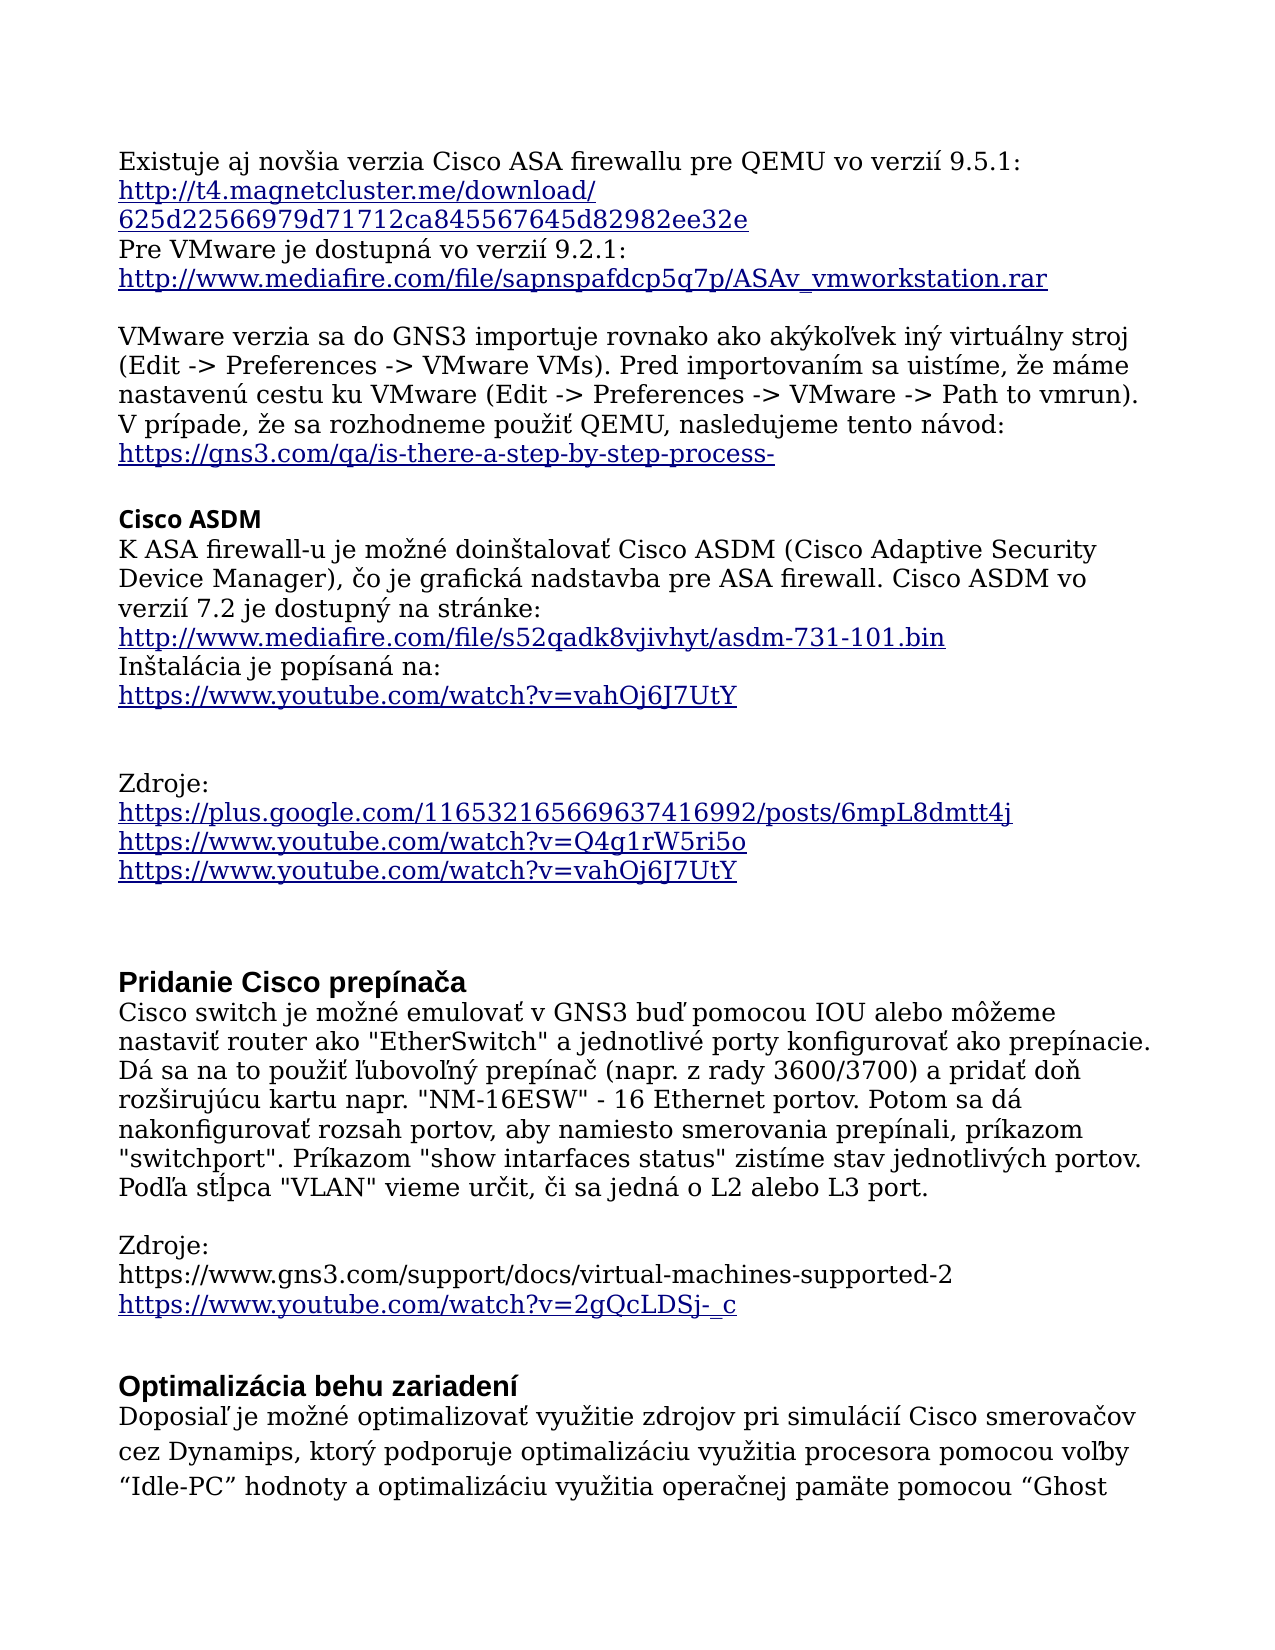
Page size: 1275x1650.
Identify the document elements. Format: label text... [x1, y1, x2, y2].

text K ASA firewall-u je možné doinštalovať Cisco ASDM (Cisco Adaptive Security Device Manager), čo je grafická nadstavba pre ASA firewall. Cisco ASDM vo verzií 7.2 je dostupný na stránke: [118, 536, 1157, 623]
text https://www.youtube.com/watch?v=vahOj6J7UtY [118, 856, 1157, 886]
text http://www.mediafire.com/file/sapnspafdcp5q7p/ASAv_vmworkstation.rar [118, 264, 1157, 293]
text Pre VMware je dostupná vo verzií 9.2.1: [118, 235, 1157, 264]
text https://gns3.com/qa/is-there-a-step-by-step-process- [118, 439, 1157, 468]
subtitle Optimalizácia behu zariadení [118, 1369, 1157, 1403]
subtitle Pridanie Cisco prepínača [118, 965, 1157, 998]
text VMware verzia sa do GNS3 importuje rovnako ako akýkoľvek iný virtuálny stroj (Edit -> Preferences -> VMware VMs). Pred importovaním sa uistíme, že máme nastavenú cestu ku VMware (Edit -> Preferences -> VMware -> Path to vmrun). [118, 322, 1157, 410]
text Doposiaľ je možné optimalizovať využitie zdrojov pri simulácií Cisco smerovačov cez Dynamips, ktorý podporuje optimalizáciu využitia procesora pomocou voľby “Idle-PC” hodnoty a optimalizáciu využitia operačnej pamäte pomocou “Ghost [118, 1403, 1157, 1502]
text http://www.mediafire.com/file/s52qadk8vjivhyt/asdm-731-101.bin [118, 623, 1157, 652]
text Inštalácia je popísaná na: [118, 652, 1157, 681]
text Existuje aj novšia verzia Cisco ASA firewallu pre QEMU vo verzií 9.5.1: [118, 147, 1157, 176]
text Cisco switch je možné emulovať v GNS3 buď pomocou IOU alebo môžeme nastaviť router ako "EtherSwitch" a jednotlivé porty konfigurovať ako prepínacie. Dá sa na to použiť ľubovoľný prepínač (napr. z rady 3600/3700) a pridať doň rozširujúcu kartu napr. "NM-16ESW" - 16 Ethernet portov. Potom sa dá nakonfigurovať rozsah portov, aby namiesto smerovania prepínali, príkazom "switchport". Príkazom "show intarfaces status" zistíme stav jednotlivých portov. Podľa stĺpca "VLAN" vieme určit, či sa jedná o L2 alebo L3 port. Zdroje: https://www.gns3.com/support/docs/virtual-machines-supported-2 https://www.youtube.com/watch?v=2gQcLDSj-_c [118, 998, 1157, 1319]
text Zdroje: https://plus.google.com/116532165669637416992/posts/6mpL8dmtt4j [118, 711, 1157, 827]
text http://t4.magnetcluster.me/download/625d22566979d71712ca845567645d82982ee32e [118, 176, 1157, 235]
text https://www.youtube.com/watch?v=vahOj6J7UtY [118, 681, 1157, 711]
text V prípade, že sa rozhodneme použiť QEMU, nasledujeme tento návod: [118, 410, 1157, 439]
subtitle Cisco ASDM [118, 501, 1157, 536]
text https://www.youtube.com/watch?v=Q4g1rW5ri5o [118, 827, 1157, 856]
